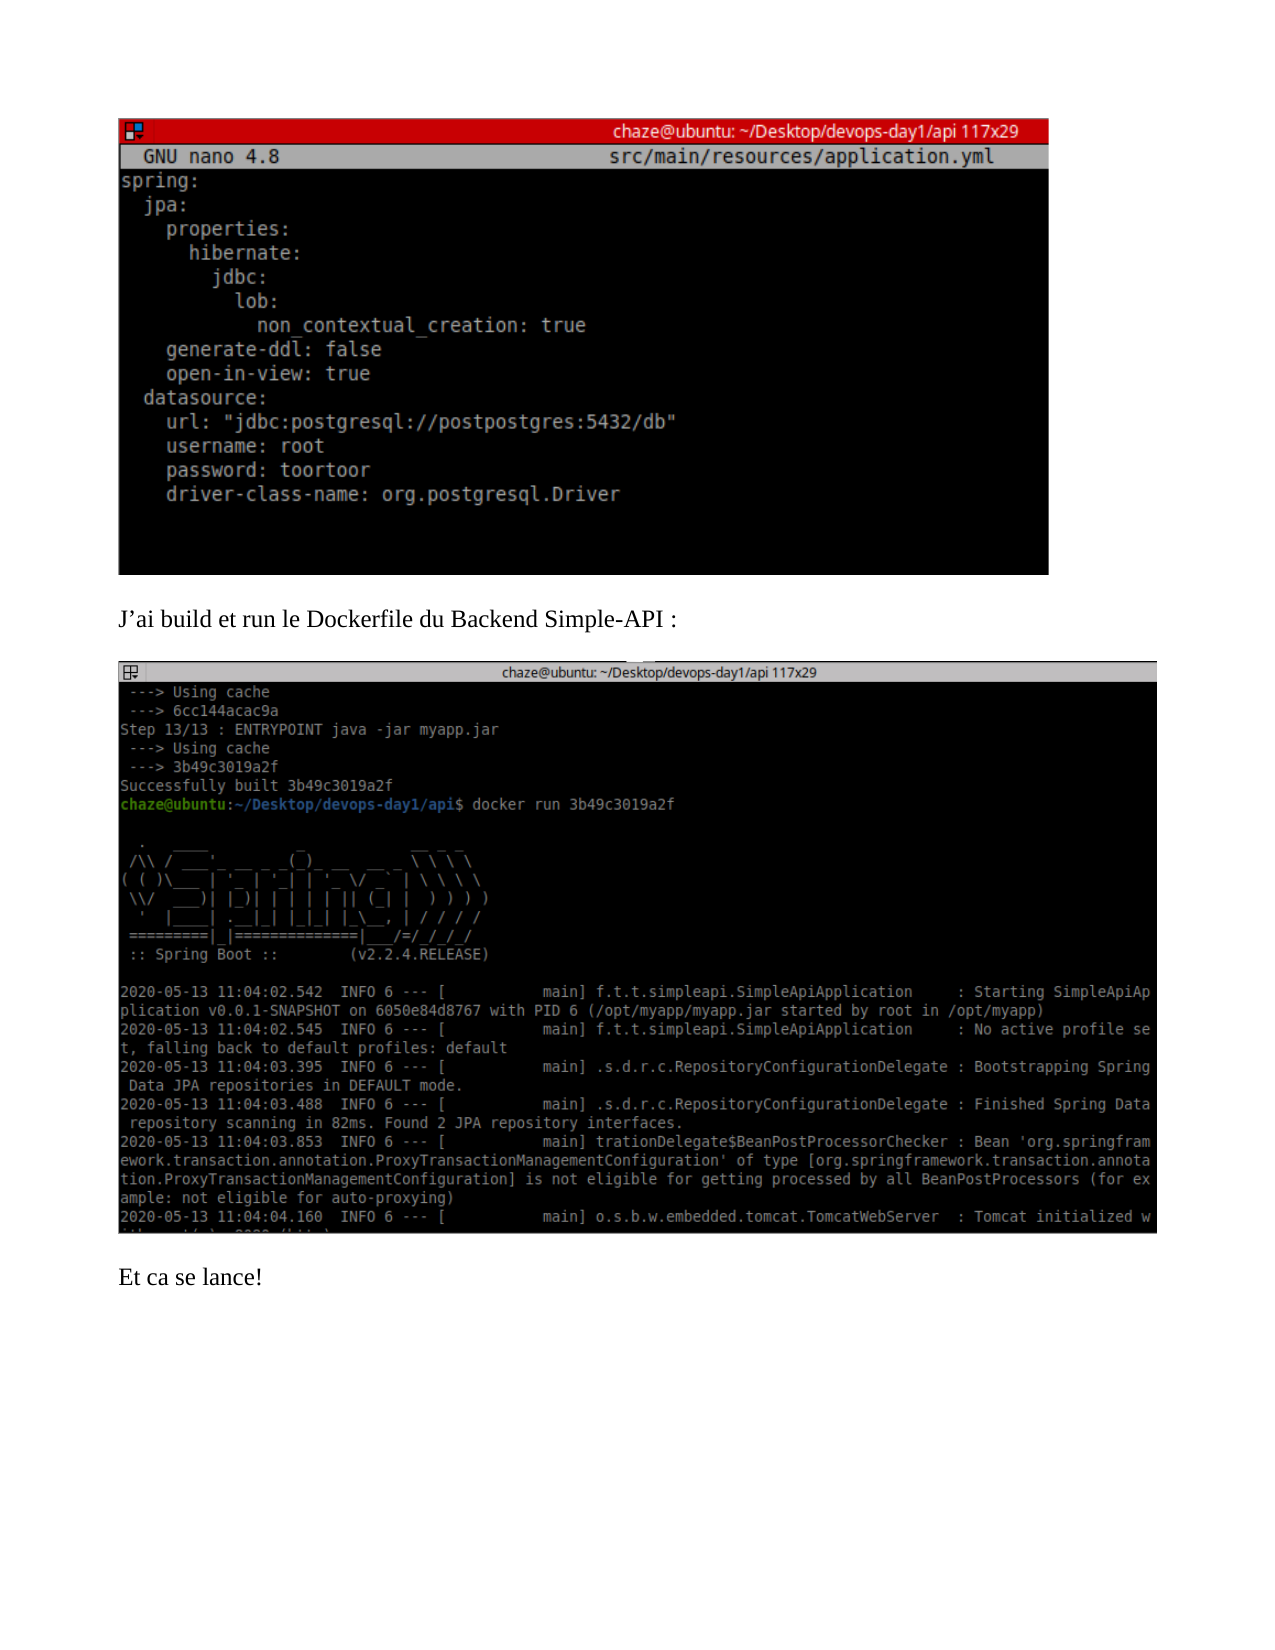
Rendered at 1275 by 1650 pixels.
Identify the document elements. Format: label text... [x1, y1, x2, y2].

text Et ca se lance! [118, 1262, 1157, 1291]
picture [118, 661, 1157, 1234]
text J’ai build et run le Dockerfile du Backend Simple-API : [118, 604, 1157, 632]
picture [118, 118, 1049, 575]
